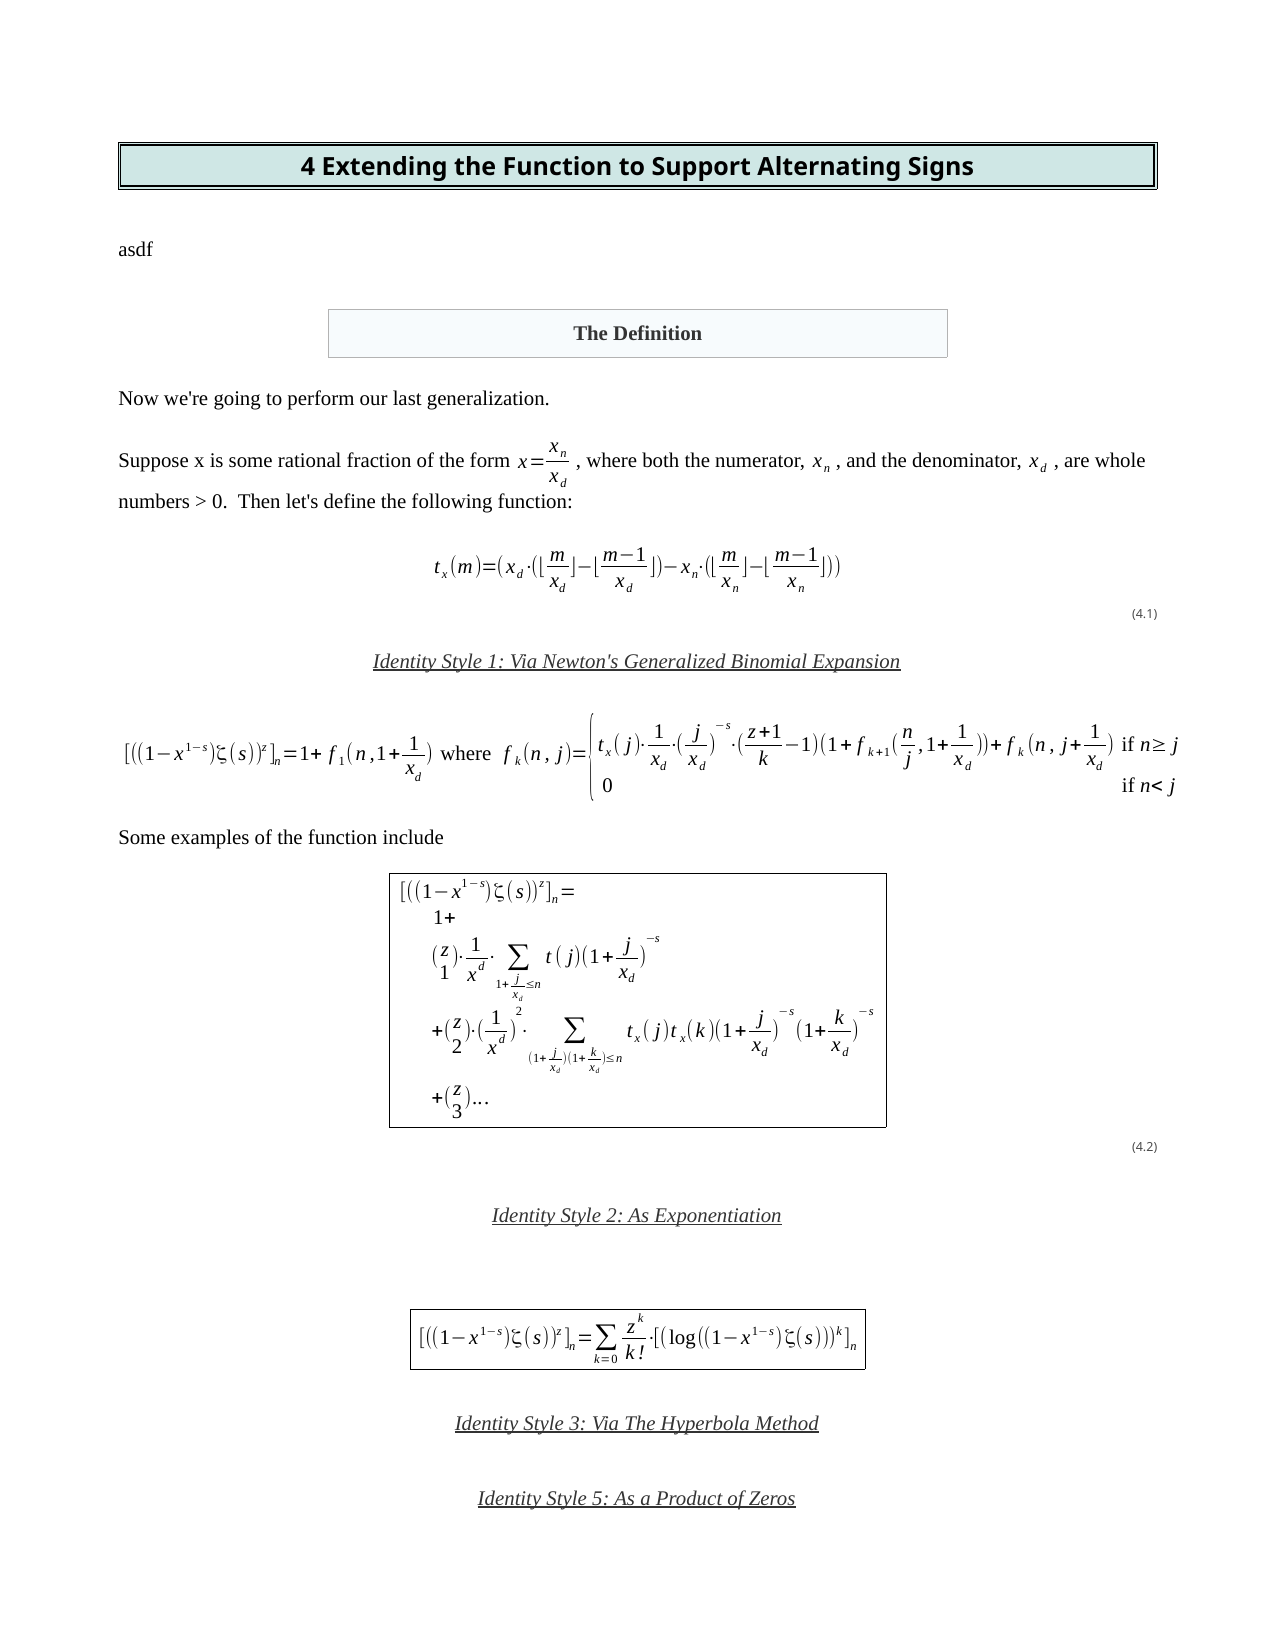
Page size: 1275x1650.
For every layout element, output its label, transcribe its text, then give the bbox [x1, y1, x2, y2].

text Some examples of the function include [118, 825, 1157, 849]
text Identity Style 2: As Exponentiation [118, 1203, 1157, 1227]
text Suppose x is some rational fraction of the form, where both the numerator,, and the denominator,, are whole numbers > 0. Then let's define the following function: [118, 434, 1157, 513]
text The Definition [329, 310, 947, 357]
text Identity Style 1: Via Newton's Generalized Binomial Expansion [118, 649, 1157, 673]
text Identity Style 5: As a Product of Zeros [118, 1486, 1157, 1510]
text (4.1) [118, 594, 1157, 624]
text asdf [118, 237, 1157, 261]
text Now we're going to perform our last generalization. [118, 386, 1157, 410]
text Identity Style 3: Via The Hyperbola Method [118, 1410, 1157, 1434]
text (4.2) [118, 1127, 1157, 1157]
